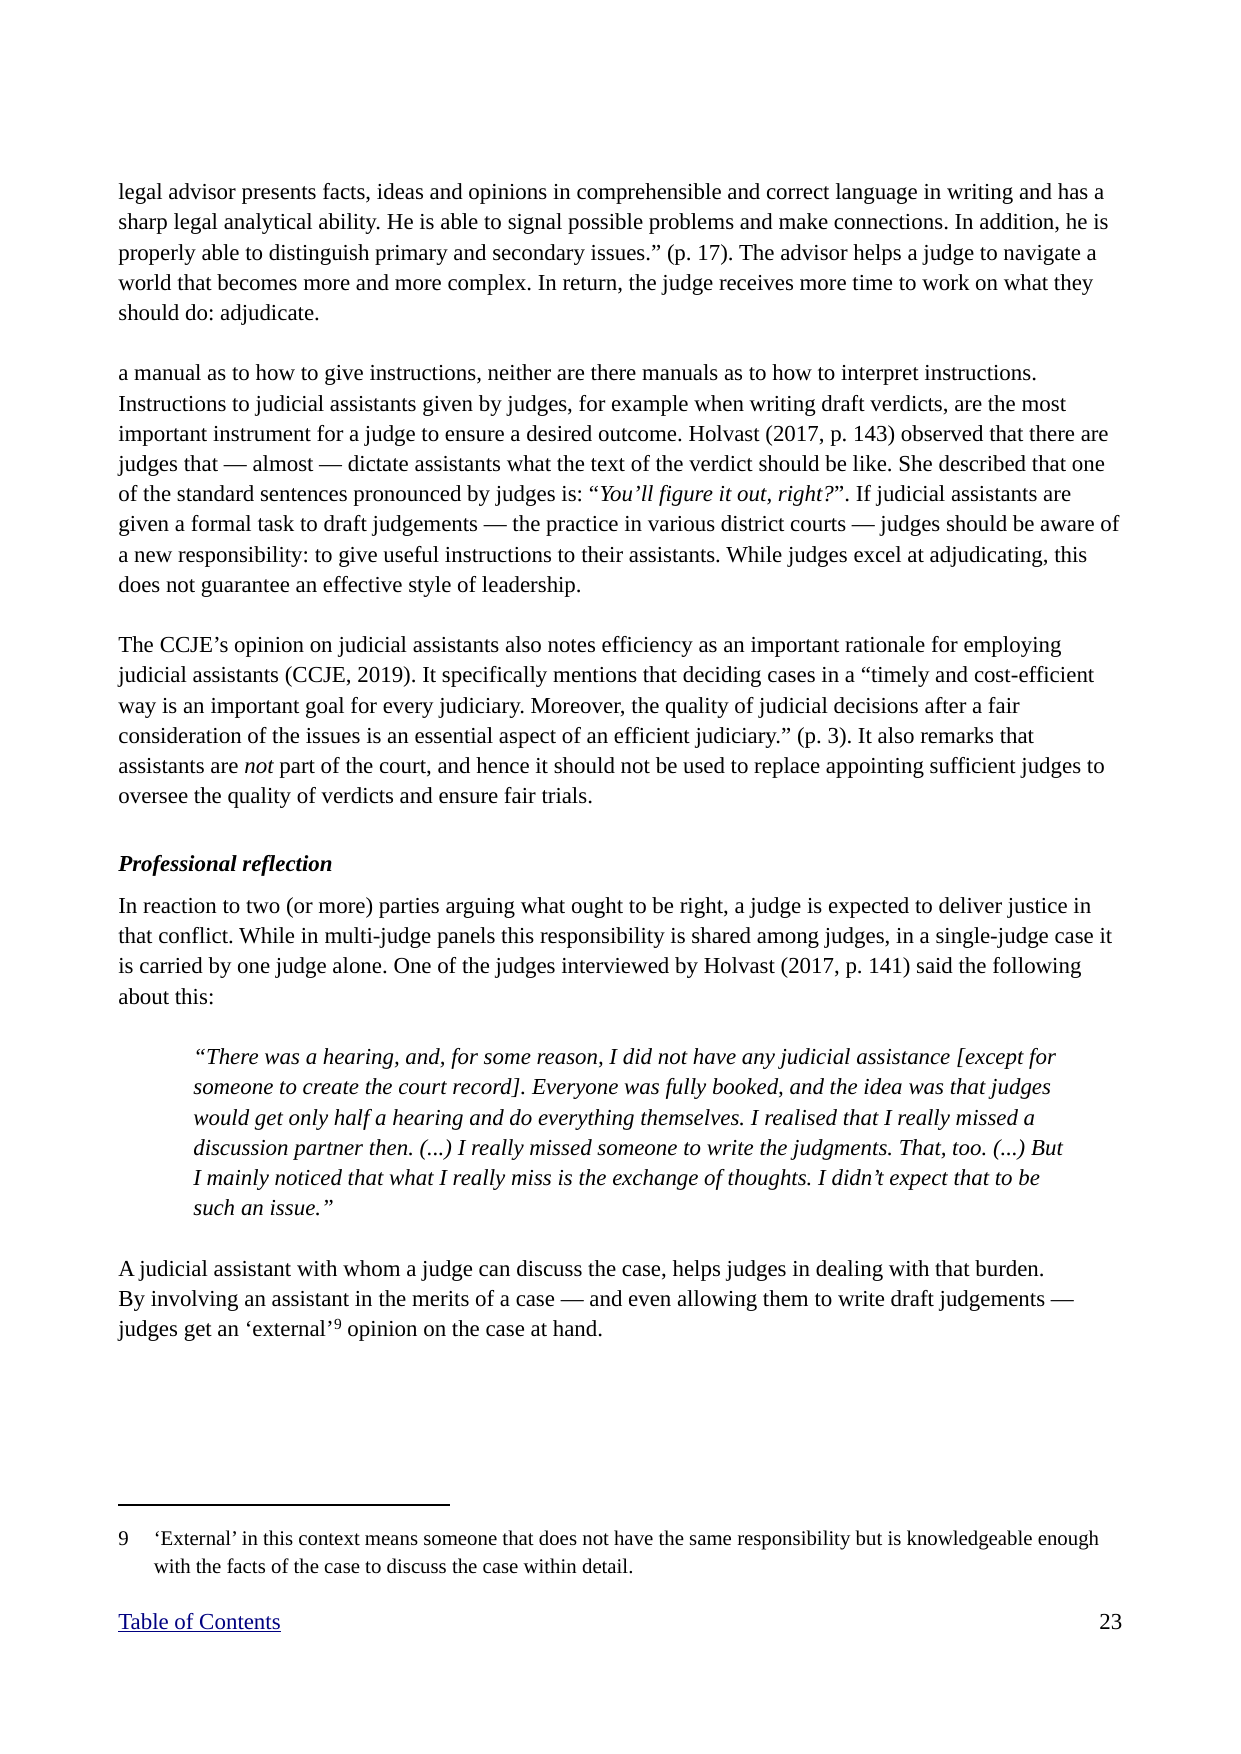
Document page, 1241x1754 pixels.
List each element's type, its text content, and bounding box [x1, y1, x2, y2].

subtitle Professional reflection [118, 850, 1122, 876]
text “There was a hearing, and, for some reason, I did not have any judicial assistance [except for someone to create the court record]. Everyone was fully booked, and the idea was that judges would get only half a hearing and do everything themselves. I realised that I really missed a discussion partner then. (...) I really missed someone to write the judgments. That, too. (...) But I mainly noticed that what I really miss is the exchange of thoughts. I didn’t expect that to be such an issue.” [193, 1043, 1076, 1221]
text In reaction to two (or more) parties arguing what ought to be right, a judge is expected to deliver justice in that conflict. While in multi-judge panels this responsibility is shared among judges, in a single-judge case it is carried by one judge alone. One of the judges interviewed by Holvast (2017, p. 141) said the following about this: [118, 892, 1122, 1009]
text A judicial assistant with whom a judge can discuss the case, helps judges in dealing with that burden. By involving an assistant in the merits of a case — and even allowing them to write draft judgements — judges get an ‘external’ opinion on the case at hand. [118, 1254, 1076, 1341]
text ‘External’ in this context means someone that does not have the same responsibility but is knowledgeable enough with the facts of the case to discuss the case within detail. [118, 1526, 1122, 1578]
text The CCJE’s opinion on judicial assistants also notes efficiency as an important rationale for employing judicial assistants (CCJE, 2019). It specifically mentions that deciding cases in a “timely and cost-efficient way is an important goal for every judiciary. Moreover, the quality of judicial decisions after a fair consideration of the issues is an essential aspect of an efficient judiciary.” (p. 3). It also remarks that assistants are not part of the court, and hence it should not be used to replace appointing sufficient judges to oversee the quality of verdicts and ensure fair trials. [118, 631, 1122, 809]
text legal advisor presents facts, ideas and opinions in comprehensible and correct language in writing and has a sharp legal analytical ability. He is able to signal possible problems and make connections. In addition, he is properly able to distinguish primary and secondary issues.” (p. 17). The advisor helps a judge to navigate a world that becomes more and more complex. In return, the judge receives more time to work on what they should do: adjudicate. [118, 178, 1122, 325]
text a manual as to how to give instructions, neither are there manuals as to how to interpret instructions. Instructions to judicial assistants given by judges, for example when writing draft verdicts, are the most important instrument for a judge to ensure a desired outcome. Holvast (2017, p. 143) observed that there are judges that — almost — dictate assistants what the text of the verdict should be like. She described that one of the standard sentences pronounced by judges is: “You’ll figure it out, right?”. If judicial assistants are given a formal task to draft judgements — the practice in various district courts — judges should be aware of a new responsibility: to give useful instructions to their assistants. While judges excel at adjudicating, this does not guarantee an effective style of leadership. [118, 359, 1122, 597]
